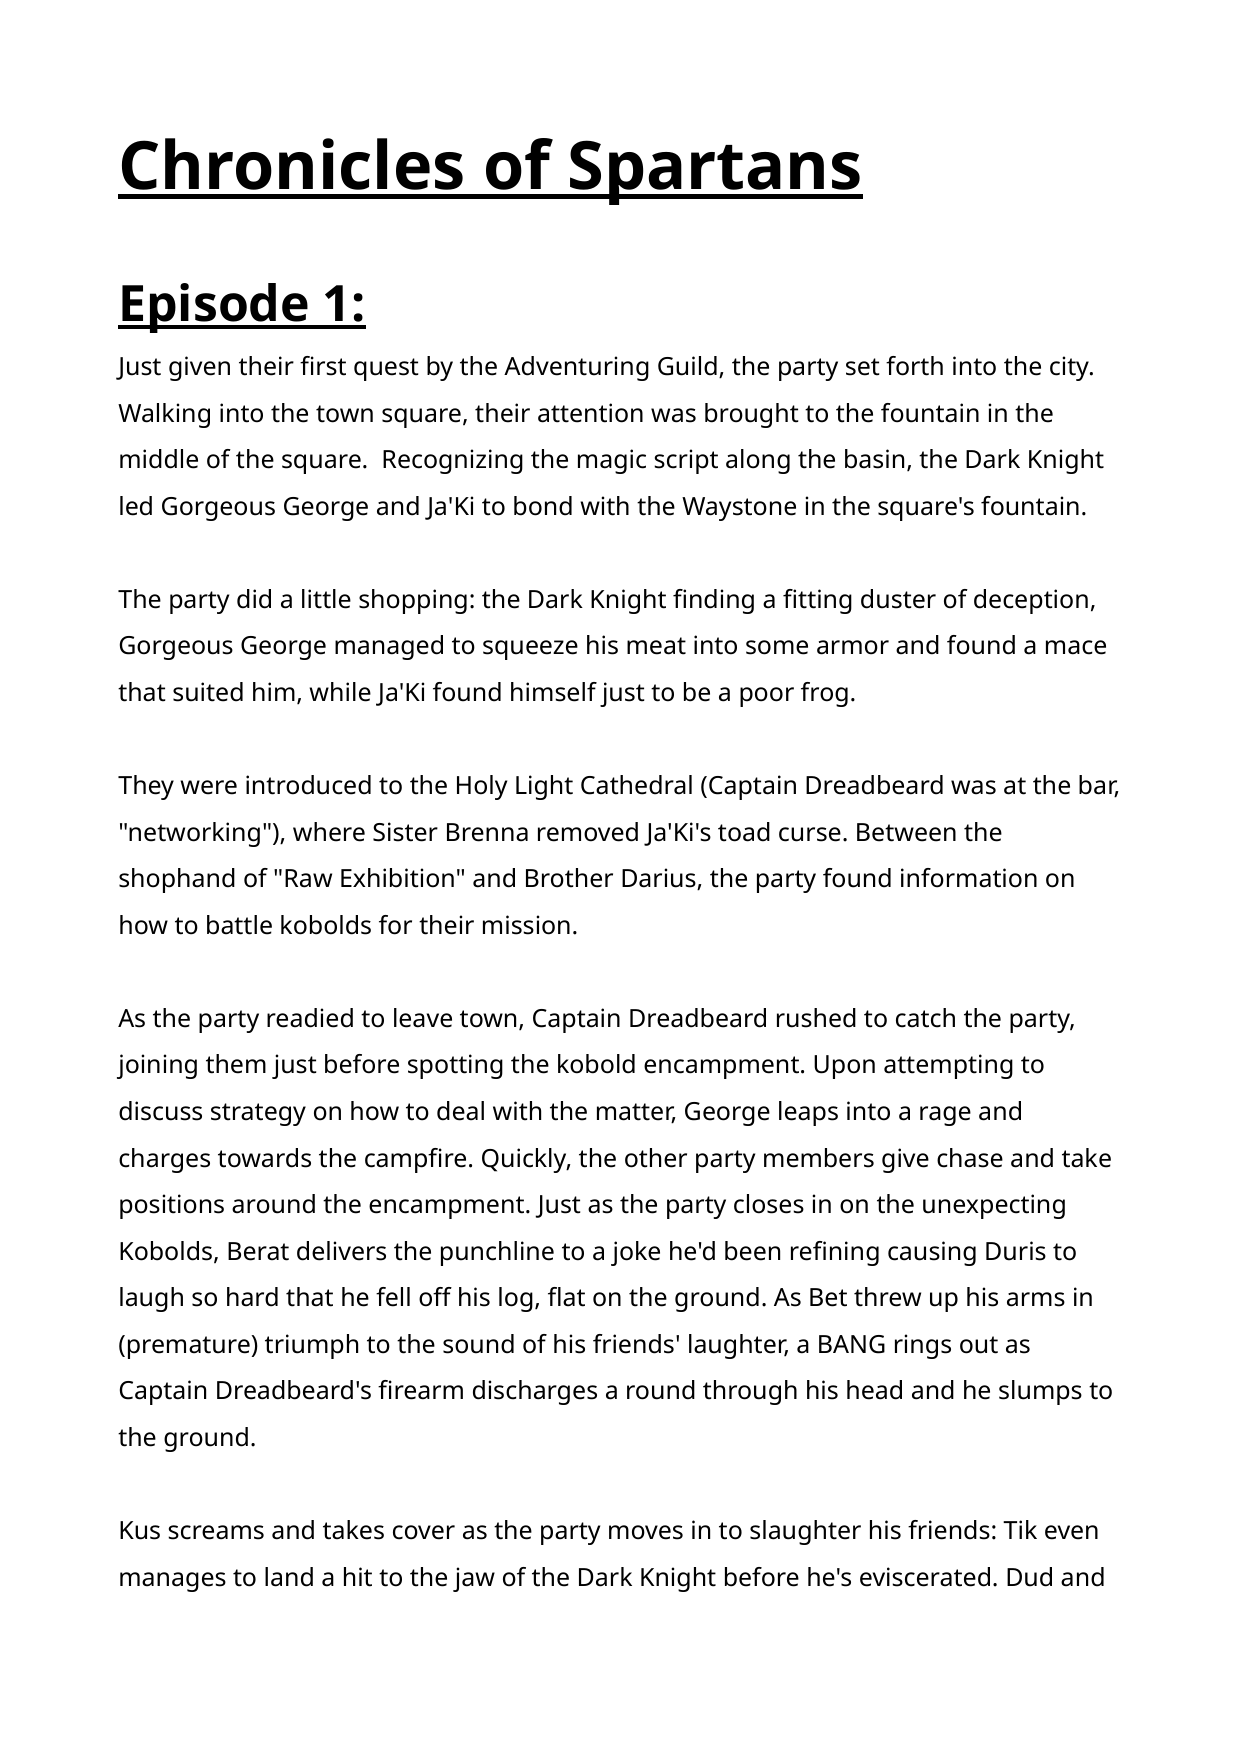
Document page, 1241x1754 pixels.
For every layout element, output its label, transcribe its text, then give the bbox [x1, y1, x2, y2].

text As the party readied to leave town, Captain Dreadbeard rushed to catch the party, joining them just before spotting the kobold encampment. Upon attempting to discuss strategy on how to deal with the matter, George leaps into a rage and charges towards the campfire. Quickly, the other party members give chase and take positions around the encampment. Just as the party closes in on the unexpecting Kobolds, Berat delivers the punchline to a joke he'd been refining causing Duris to laugh so hard that he fell off his log, flat on the ground. As Bet threw up his arms in (premature) triumph to the sound of his friends' laughter, a BANG rings out as Captain Dreadbeard's firearm discharges a round through his head and he slumps to the ground. [118, 1001, 1122, 1454]
text Kus screams and takes cover as the party moves in to slaughter his friends: Tik even manages to land a hit to the jaw of the Dark Knight before he's eviscerated. Dud and [118, 1513, 1122, 1593]
text Chronicles of Spartans [118, 118, 1122, 256]
text They were introduced to the Holy Light Cathedral (Captain Dreadbeard was at the bar, "networking"), where Sister Brenna removed Ja'Ki's toad curse. Between the shophand of "Raw Exhibition" and Brother Darius, the party found information on how to battle kobolds for their mission. [118, 768, 1122, 941]
text The party did a little shopping: the Dark Knight finding a fitting duster of deception, Gorgeous George managed to squeeze his meat into some armor and found a mace that suited him, while Ja'Ki found himself just to be a poor frog. [118, 581, 1122, 709]
text Episode 1: Just given their first quest by the Adventuring Guild, the party set forth into the city. Walking into the town square, their attention was brought to the fountain in the middle of the square. Recognizing the magic script along the basin, the Dark Knight led Gorgeous George and Ja'Ki to bond with the Waystone in the square's fountain. [118, 268, 1122, 522]
